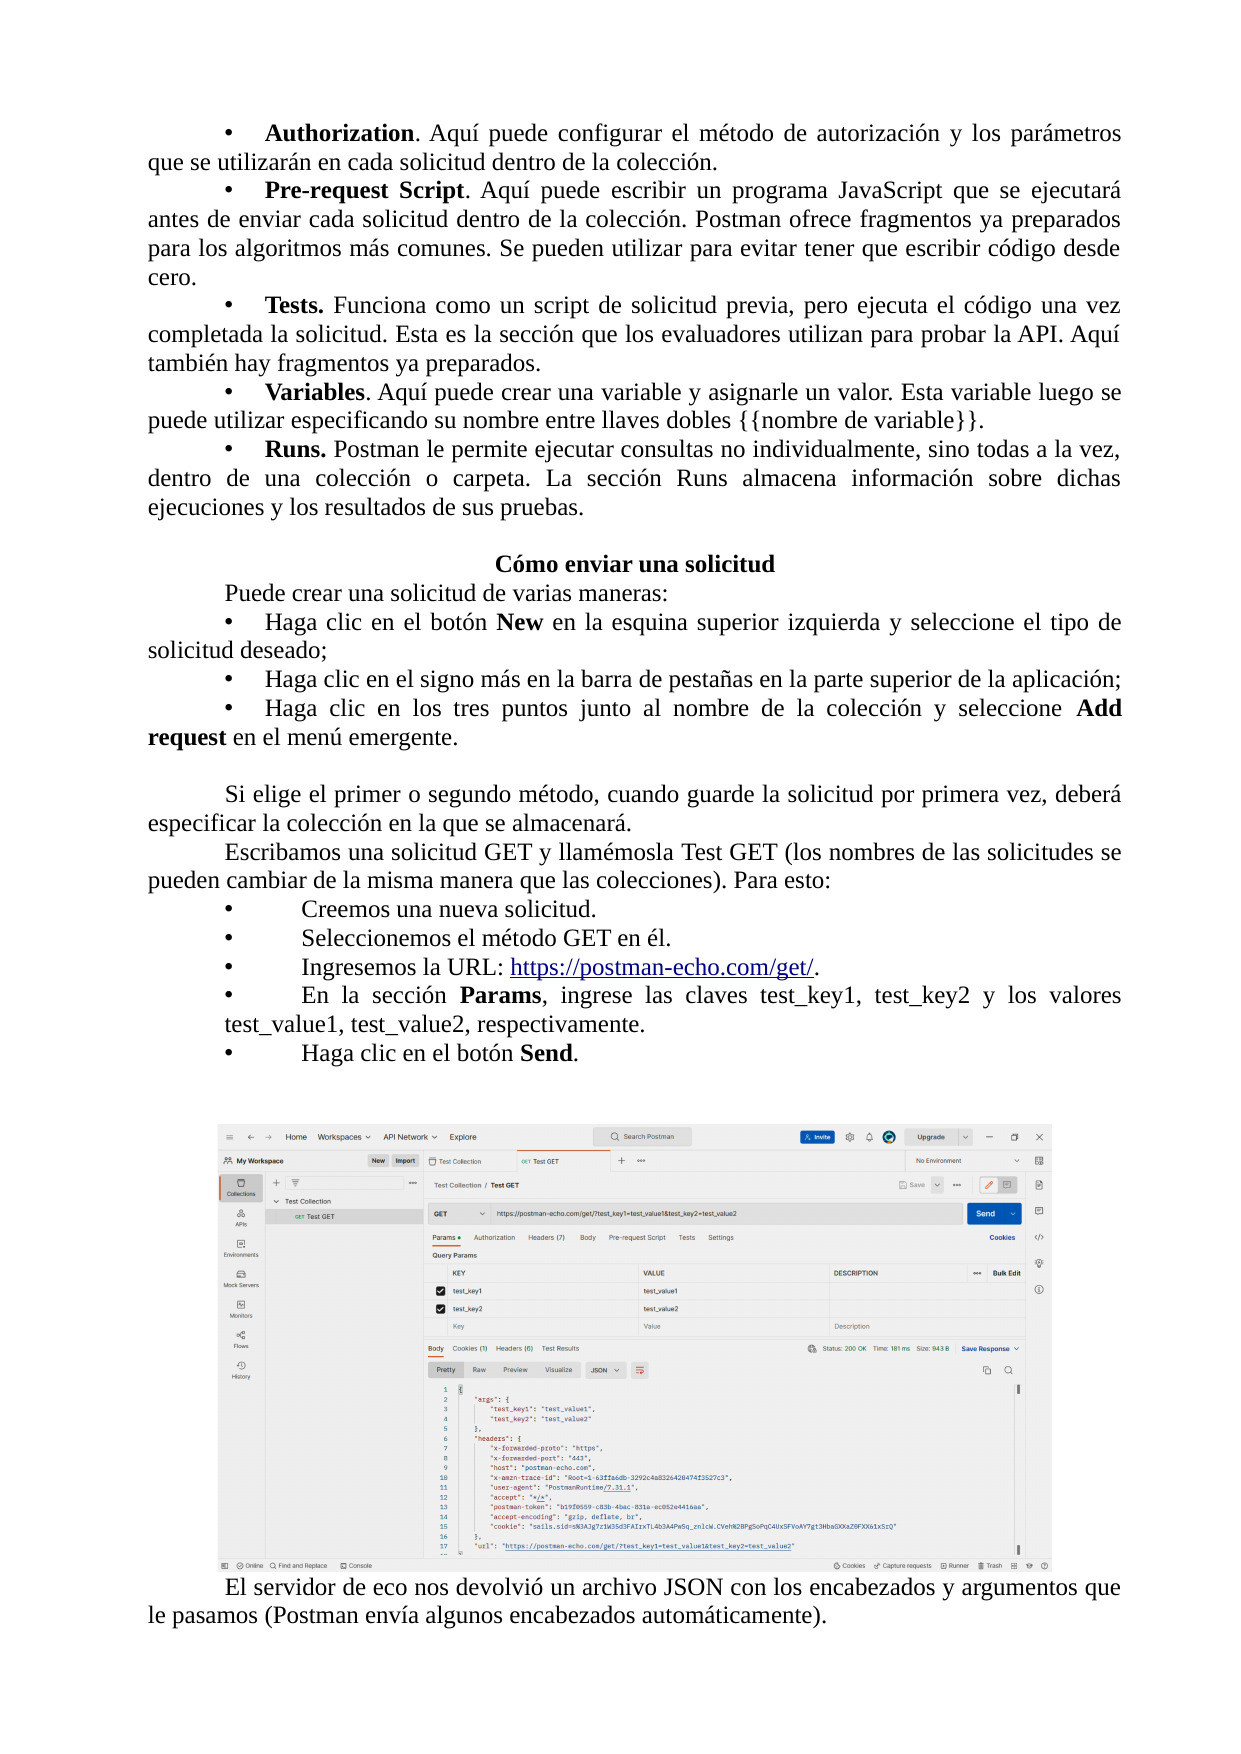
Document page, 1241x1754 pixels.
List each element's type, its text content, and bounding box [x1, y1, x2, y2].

text Escribamos una solicitud GET y llamémosla Test GET (los nombres de las solicitudes se pueden cambiar de la misma manera que las colecciones). Para esto: [148, 837, 1122, 894]
picture [217, 1124, 1052, 1572]
text Puede crear una solicitud de varias maneras: [148, 578, 1122, 607]
list Variables. Aquí puede crear una variable y asignarle un valor. Esta variable luego se puede utilizar especificando su nombre entre llaves dobles {{nombre de variable}}. [148, 377, 1122, 434]
list Haga clic en el botón Send. [224, 1038, 1122, 1067]
list Pre-request Script. Aquí puede escribir un programa JavaScript que se ejecutará antes de enviar cada solicitud dentro de la colección. Postman ofrece fragmentos ya preparados para los algoritmos más comunes. Se pueden utilizar para evitar tener que escribir código desde cero. [148, 176, 1122, 291]
list Seleccionemos el método GET en él. [224, 923, 1122, 952]
list En la sección Params, ingrese las claves test_key1, test_key2 y los valores test_value1, test_value2, respectivamente. [224, 981, 1122, 1038]
text El servidor de eco nos devolvió un archivo JSON con los encabezados y argumentos que le pasamos (Postman envía algunos encabezados automáticamente). [148, 1124, 1122, 1629]
text Cómo enviar una solicitud [148, 521, 1122, 578]
list Tests. Funciona como un script de solicitud previa, pero ejecuta el código una vez completada la solicitud. Esta es la sección que los evaluadores utilizan para probar la API. Aquí también hay fragmentos ya preparados. [148, 291, 1122, 377]
list Haga clic en los tres puntos junto al nombre de la colección y seleccione Add request en el menú emergente. [148, 693, 1122, 751]
list Haga clic en el botón New en la esquina superior izquierda y seleccione el tipo de solicitud deseado; [148, 607, 1122, 664]
list Ingresemos la URL: https://postman-echo.com/get/. [224, 952, 1122, 981]
list Haga clic en el signo más en la barra de pestañas en la parte superior de la aplicación; [148, 664, 1122, 693]
list Creemos una nueva solicitud. [224, 894, 1122, 923]
list Runs. Postman le permite ejecutar consultas no individualmente, sino todas a la vez, dentro de una colección o carpeta. La sección Runs almacena información sobre dichas ejecuciones y los resultados de sus pruebas. [148, 434, 1122, 521]
text Si elige el primer o segundo método, cuando guarde la solicitud por primera vez, deberá especificar la colección en la que se almacenará. [148, 751, 1122, 837]
list Authorization. Aquí puede configurar el método de autorización y los parámetros que se utilizarán en cada solicitud dentro de la colección. [148, 118, 1122, 176]
